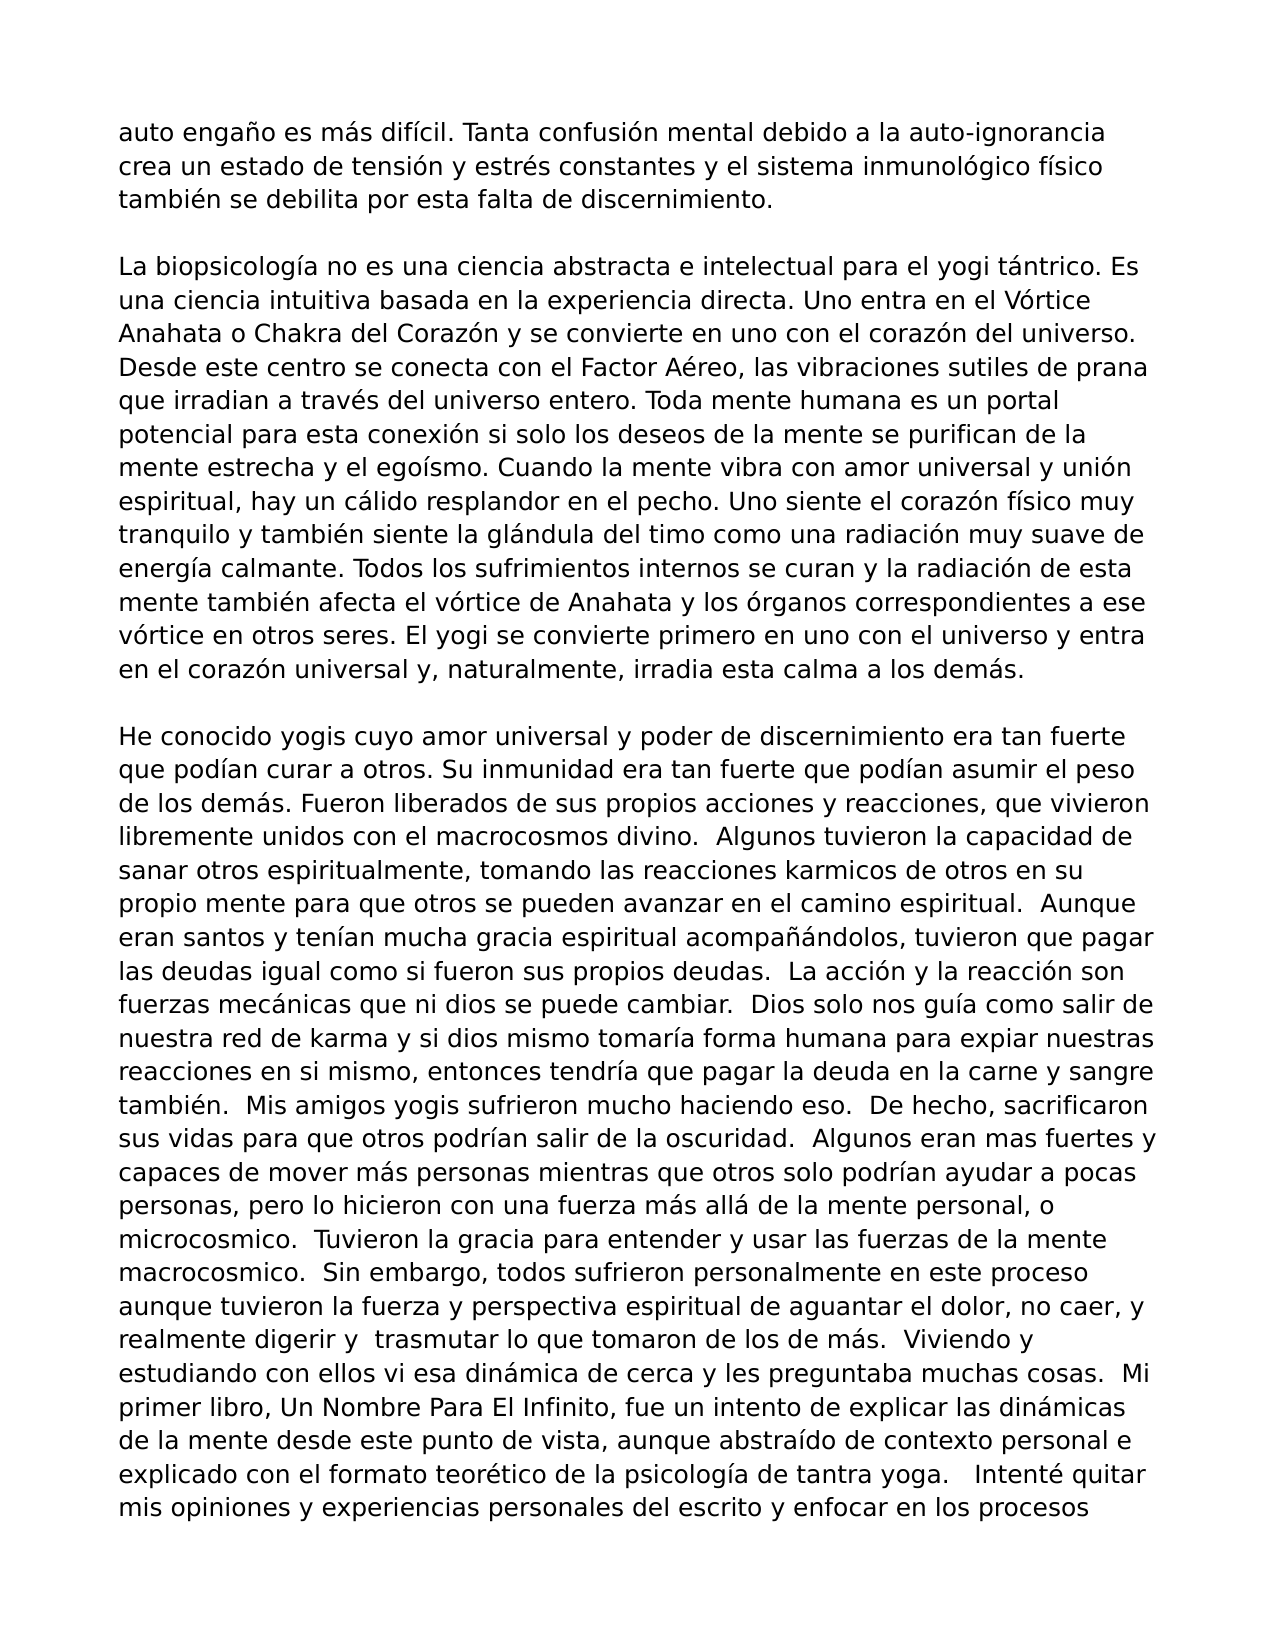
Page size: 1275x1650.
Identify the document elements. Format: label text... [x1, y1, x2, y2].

text auto engaño es más difícil. Tanta confusión mental debido a la auto-ignorancia crea un estado de tensión y estrés constantes y el sistema inmunológico físico también se debilita por esta falta de discernimiento. La biopsicología no es una ciencia abstracta e intelectual para el yogi tántrico. Es una ciencia intuitiva basada en la experiencia directa. Uno entra en el Vórtice Anahata o Chakra del Corazón y se convierte en uno con el corazón del universo. Desde este centro se conecta con el Factor Aéreo, las vibraciones sutiles de prana que irradian a través del universo entero. Toda mente humana es un portal potencial para esta conexión si solo los deseos de la mente se purifican de la mente estrecha y el egoísmo. Cuando la mente vibra con amor universal y unión espiritual, hay un cálido resplandor en el pecho. Uno siente el corazón físico muy tranquilo y también siente la glándula del timo como una radiación muy suave de energía calmante. Todos los sufrimientos internos se curan y la radiación de esta mente también afecta el vórtice de Anahata y los órganos correspondientes a ese vórtice en otros seres. El yogi se convierte primero en uno con el universo y entra en el corazón universal y, naturalmente, irradia esta calma a los demás. He conocido yogis cuyo amor universal y poder de discernimiento era tan fuerte que podían curar a otros. Su inmunidad era tan fuerte que podían asumir el peso de los demás. Fueron liberados de sus propios acciones y reacciones, que vivieron libremente unidos con el macrocosmos divino. Algunos tuvieron la capacidad de sanar otros espiritualmente, tomando las reacciones karmicos de otros en su propio mente para que otros se pueden avanzar en el camino espiritual. Aunque eran santos y tenían mucha gracia espiritual acompañándolos, tuvieron que pagar las deudas igual como si fueron sus propios deudas. La acción y la reacción son fuerzas mecánicas que ni dios se puede cambiar. Dios solo nos guía como salir de nuestra red de karma y si dios mismo tomaría forma humana para expiar nuestras reacciones en si mismo, entonces tendría que pagar la deuda en la carne y sangre también. Mis amigos yogis sufrieron mucho haciendo eso. De hecho, sacrificaron sus vidas para que otros podrían salir de la oscuridad. Algunos eran mas fuertes y capaces de mover más personas mientras que otros solo podrían ayudar a pocas personas, pero lo hicieron con una fuerza más allá de la mente personal, o microcosmico. Tuvieron la gracia para entender y usar las fuerzas de la mente macrocosmico. Sin embargo, todos sufrieron personalmente en este proceso aunque tuvieron la fuerza y perspectiva espiritual de aguantar el dolor, no caer, y realmente digerir y trasmutar lo que tomaron de los de más. Viviendo y estudiando con ellos vi esa dinámica de cerca y les preguntaba muchas cosas. Mi primer libro, Un Nombre Para El Infinito, fue un intento de explicar las dinámicas de la mente desde este punto de vista, aunque abstraído de contexto personal e explicado con el formato teorético de la psicología de tantra yoga. Intenté quitar mis opiniones y experiencias personales del escrito y enfocar en los procesos [118, 118, 1157, 1522]
